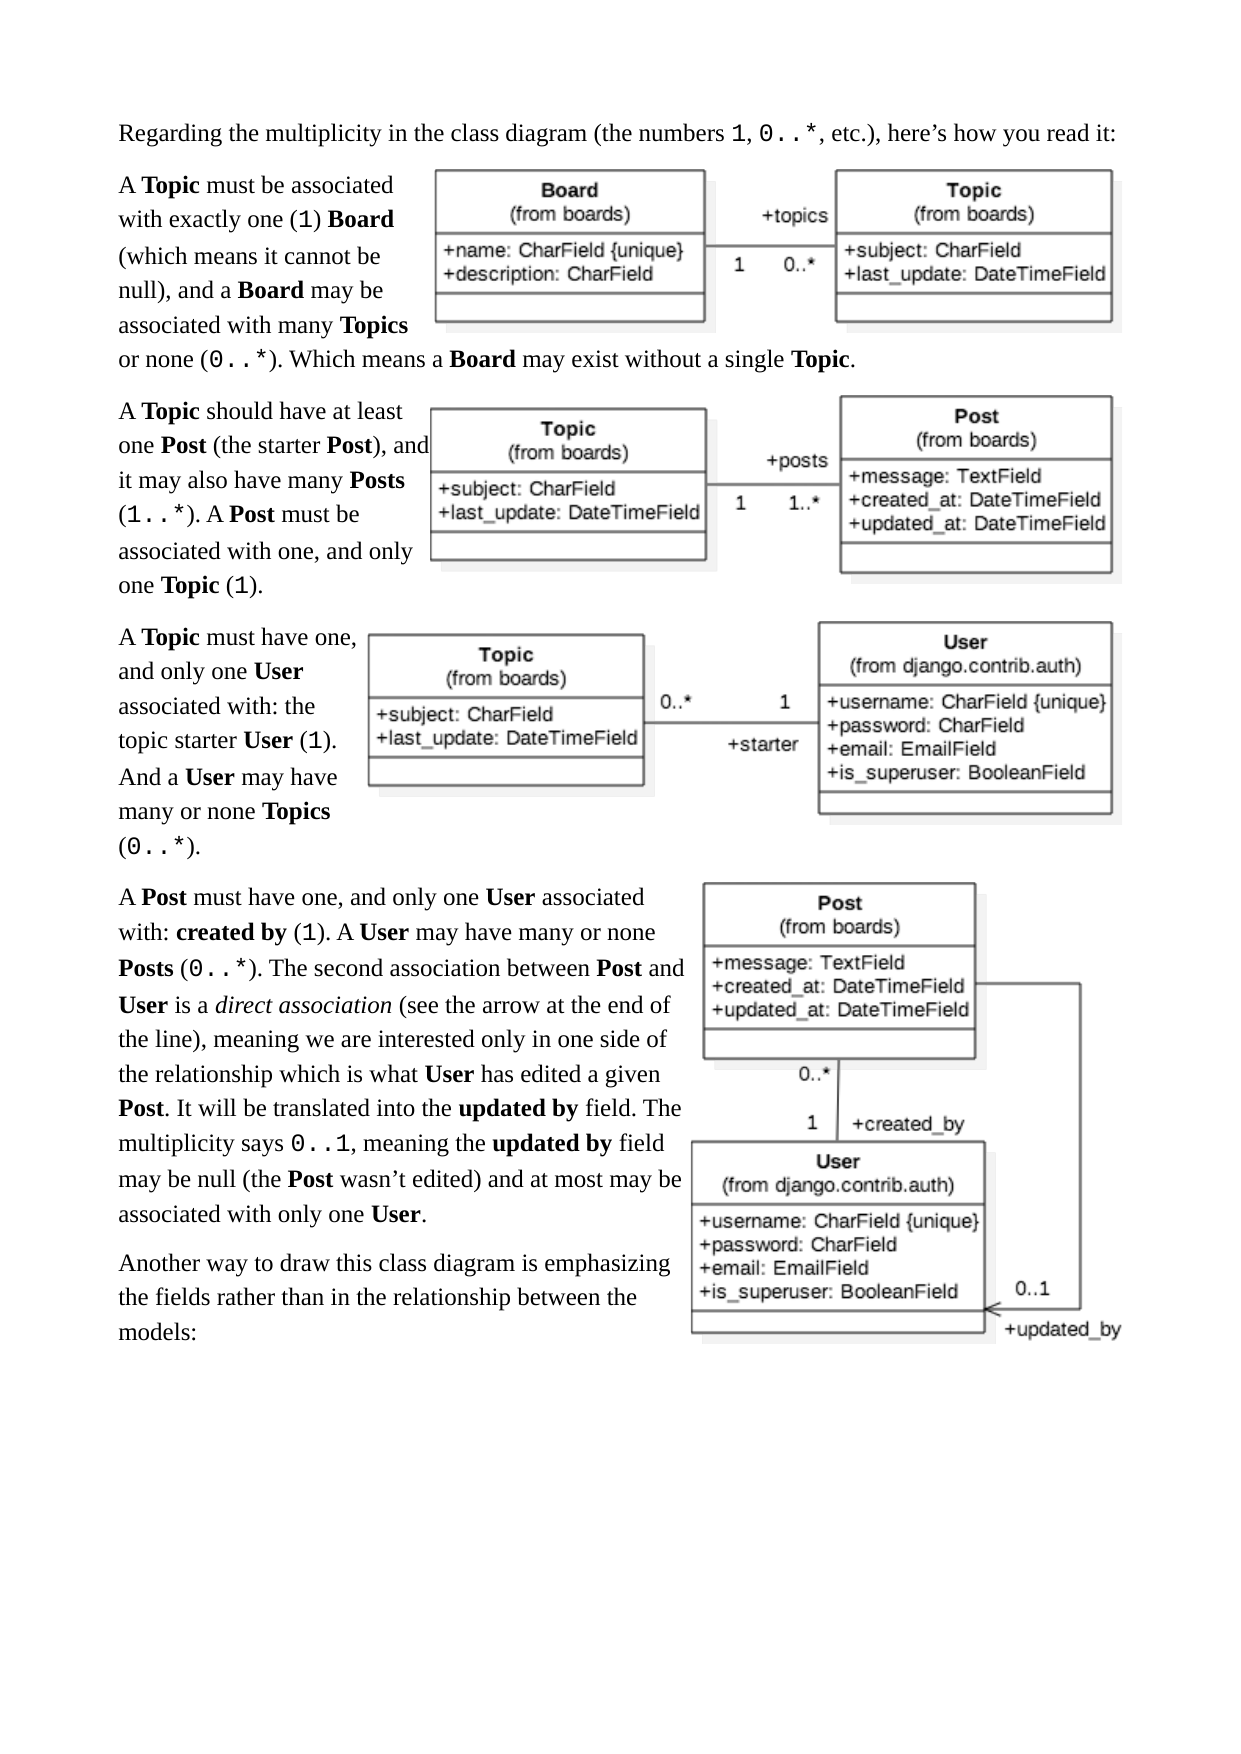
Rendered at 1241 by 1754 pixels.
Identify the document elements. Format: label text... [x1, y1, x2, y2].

text A Topic should have at least one Post (the starter Post), and it may also have many Posts (1..*). A Post must be associated with one, and only one Topic (1). [118, 396, 1122, 601]
text A Post must have one, and only one User associated with: created by (1). A User may have many or none Posts (0..*). The second association between Post and User is a direct association (see the arrow at the end of the line), meaning we are interested only in one side of the relationship which is what User has edited a given Post. It will be translated into the updated by field. The multiplicity says 0..1, meaning the updated by field may be null (the Post wasn’t edited) and at most may be associated with only one User. [118, 882, 690, 1228]
picture [690, 882, 1123, 1344]
text A Topic must be associated with exactly one (1) Board (which means it cannot be null), and a Board may be associated with many Topics or none (0..*). Which means a Board may exist without a single Topic. [118, 170, 1122, 375]
text Another way to draw this class diagram is emphasizing the fields rather than in the relationship between the models: [118, 1248, 1122, 1346]
picture [430, 395, 1123, 584]
text A Topic must have one, and only one User associated with: the topic starter User (1). And a User may have many or none Topics (0..*). [118, 622, 1122, 862]
text Regarding the multiplicity in the class diagram (the numbers 1, 0..*, etc.), here’s how you read it: [118, 118, 1122, 149]
picture [434, 169, 1123, 333]
picture [367, 621, 1123, 825]
